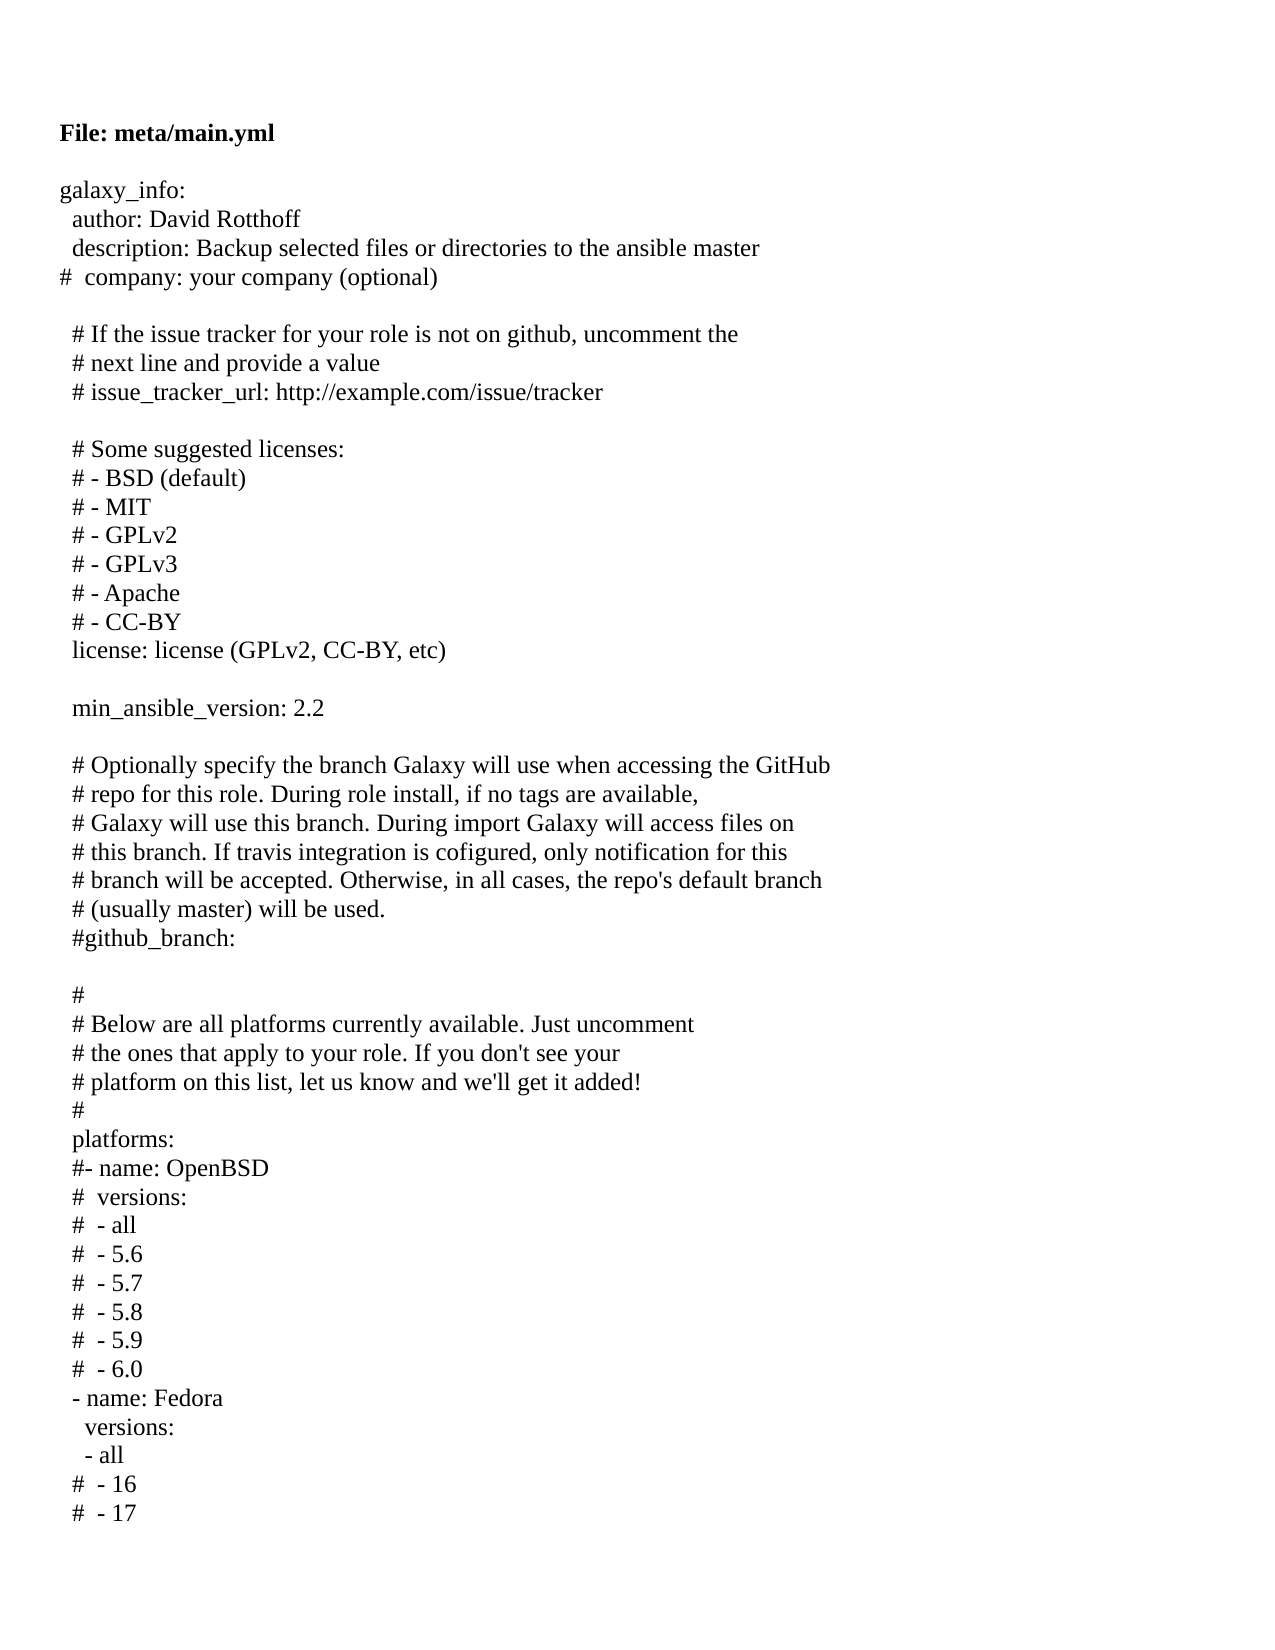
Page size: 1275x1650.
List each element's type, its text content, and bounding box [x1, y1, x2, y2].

text # - 17 [59, 1498, 1222, 1527]
text - all [59, 1441, 1222, 1469]
text #- name: OpenBSD [59, 1153, 1222, 1182]
text # company: your company (optional) [59, 262, 1222, 291]
text # [59, 981, 1222, 1009]
text # versions: [59, 1182, 1222, 1211]
text versions: [59, 1412, 1222, 1441]
text # - 5.8 [59, 1297, 1222, 1326]
text # - MIT [59, 492, 1222, 521]
text # - BSD (default) [59, 463, 1222, 492]
text # next line and provide a value [59, 348, 1222, 377]
text # - GPLv3 [59, 549, 1222, 578]
text # - GPLv2 [59, 521, 1222, 549]
text # - 5.7 [59, 1268, 1222, 1297]
text # - 5.9 [59, 1326, 1222, 1354]
text author: David Rotthoff [59, 204, 1222, 233]
text # Below are all platforms currently available. Just uncomment [59, 1009, 1222, 1038]
text # issue_tracker_url: http://example.com/issue/tracker [59, 377, 1222, 406]
text # If the issue tracker for your role is not on github, uncomment the [59, 319, 1222, 348]
text # - 16 [59, 1469, 1222, 1498]
text # repo for this role. During role install, if no tags are available, [59, 779, 1222, 808]
text min_ansible_version: 2.2 [59, 693, 1222, 722]
text # - 5.6 [59, 1239, 1222, 1268]
text # - Apache [59, 578, 1222, 607]
text # branch will be accepted. Otherwise, in all cases, the repo's default branch [59, 866, 1222, 894]
text # - 6.0 [59, 1354, 1222, 1383]
text # Some suggested licenses: [59, 434, 1222, 463]
text license: license (GPLv2, CC-BY, etc) [59, 636, 1222, 664]
text # [59, 1096, 1222, 1124]
text description: Backup selected files or directories to the ansible master [59, 233, 1222, 262]
text # platform on this list, let us know and we'll get it added! [59, 1067, 1222, 1096]
text galaxy_info: [59, 176, 1222, 204]
text # the ones that apply to your role. If you don't see your [59, 1038, 1222, 1067]
text #github_branch: [59, 923, 1222, 952]
text File: meta/main.yml [59, 118, 1222, 147]
text # Optionally specify the branch Galaxy will use when accessing the GitHub [59, 751, 1222, 779]
text # Galaxy will use this branch. During import Galaxy will access files on [59, 808, 1222, 837]
text platforms: [59, 1124, 1222, 1153]
text - name: Fedora [59, 1383, 1222, 1412]
text # (usually master) will be used. [59, 894, 1222, 923]
text # this branch. If travis integration is cofigured, only notification for this [59, 837, 1222, 866]
text # - CC-BY [59, 607, 1222, 636]
text # - all [59, 1211, 1222, 1239]
